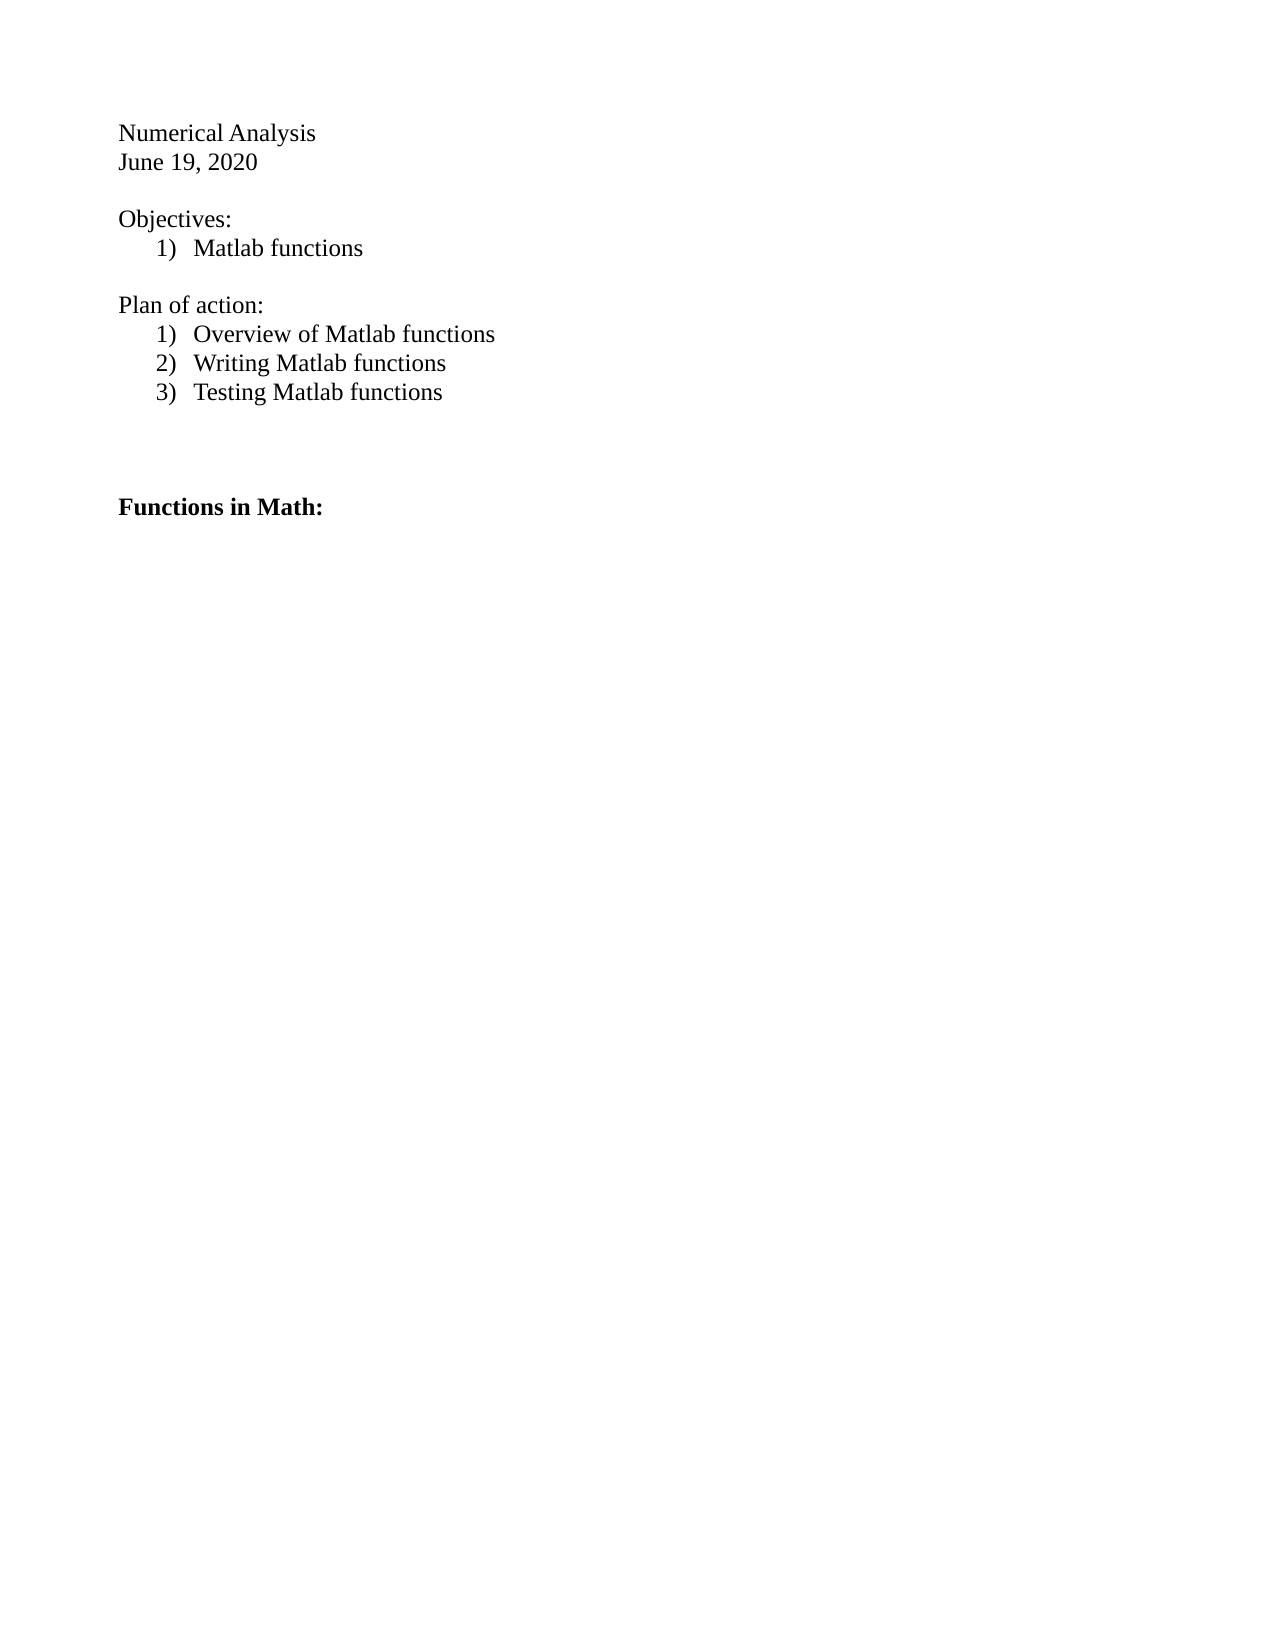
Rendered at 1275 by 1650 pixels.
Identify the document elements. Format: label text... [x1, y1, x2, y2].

text June 19, 2020 [118, 147, 1157, 176]
list Writing Matlab functions [156, 348, 1157, 377]
text Plan of action: [118, 291, 1157, 319]
list Matlab functions [156, 233, 1157, 262]
list Overview of Matlab functions [156, 319, 1157, 348]
text Numerical Analysis [118, 118, 1157, 147]
text Functions in Math: [118, 492, 1157, 521]
list Testing Matlab functions [156, 377, 1157, 406]
text Objectives: [118, 204, 1157, 233]
